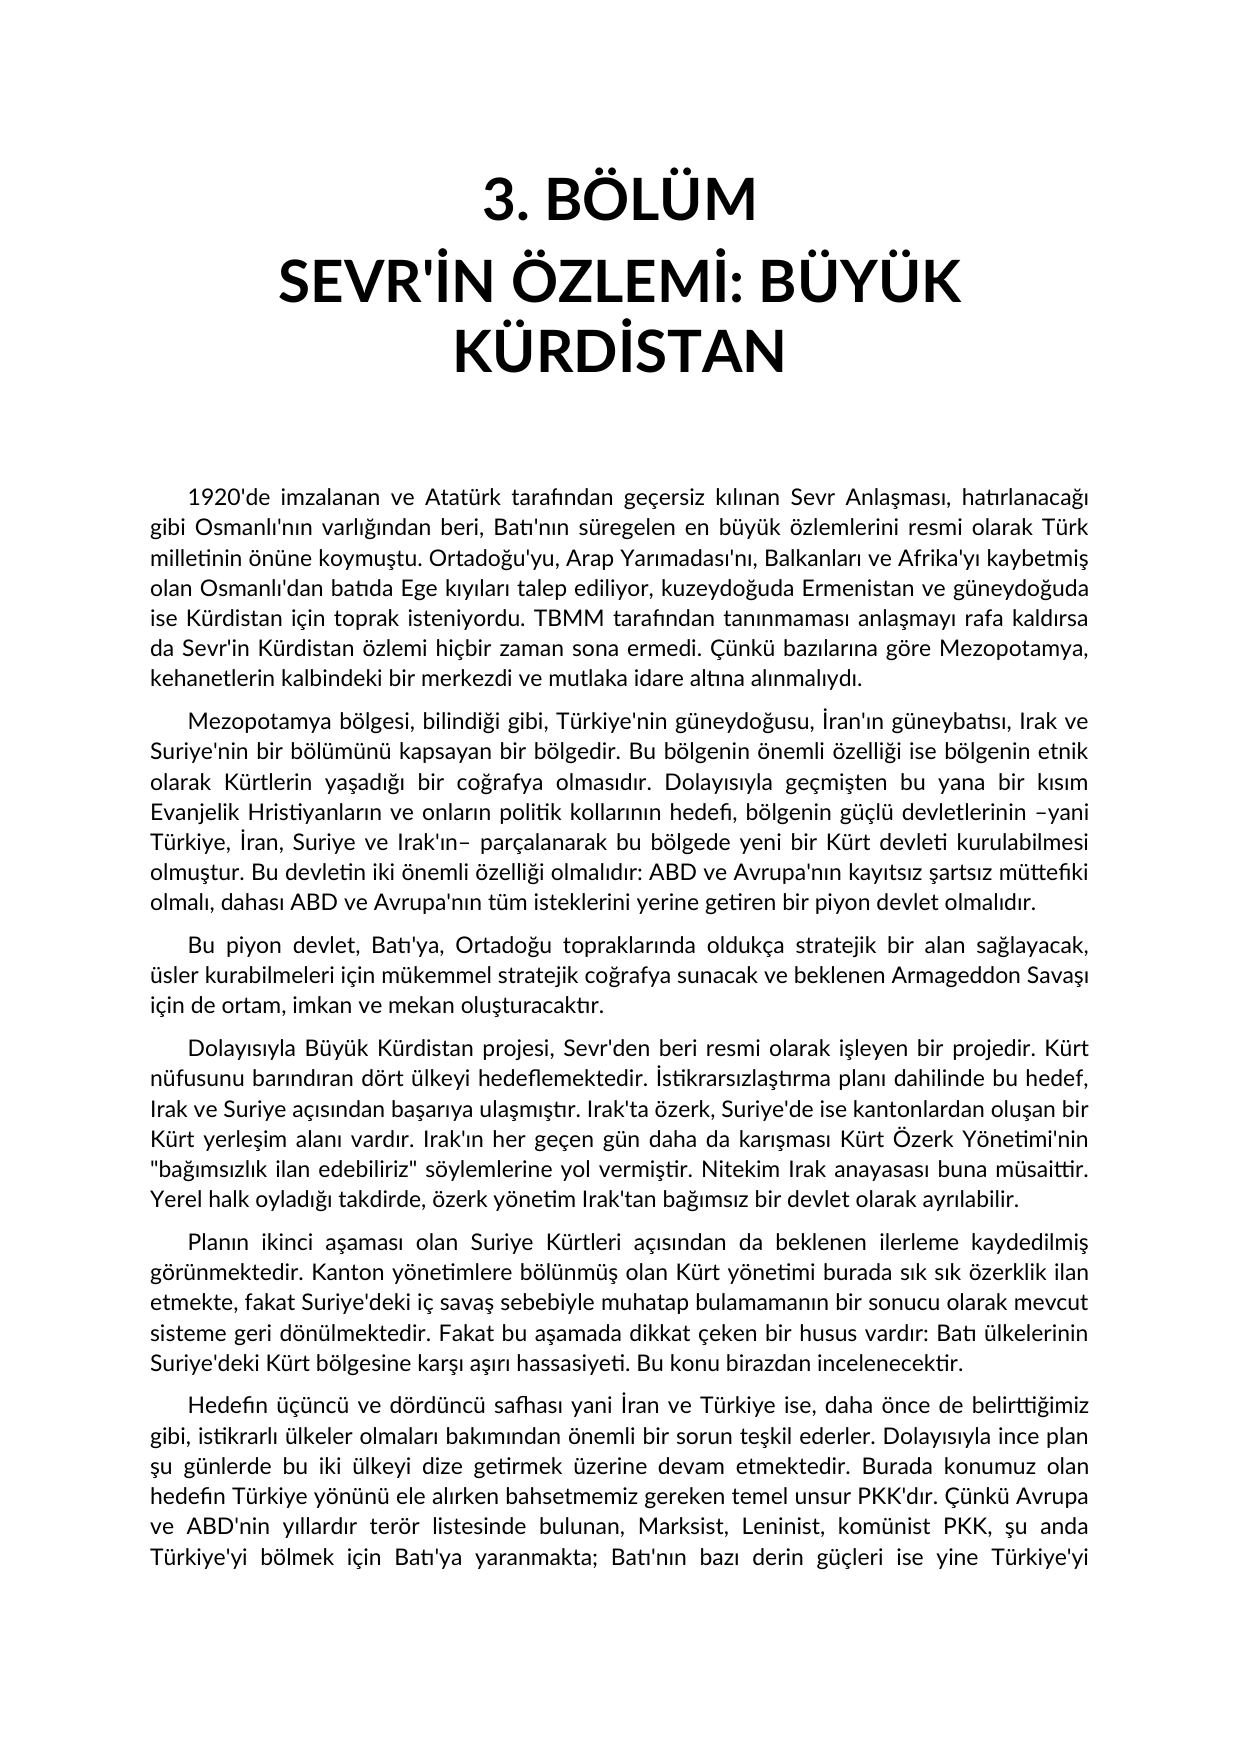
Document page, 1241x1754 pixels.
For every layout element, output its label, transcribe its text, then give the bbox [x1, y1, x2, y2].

text Bu piyon devlet, Batı'ya, Ortadoğu topraklarında oldukça stratejik bir alan sağlayacak, üsler kurabilmeleri için mükemmel stratejik coğrafya sunacak ve beklenen Armageddon Savaşı için de ortam, imkan ve mekan oluşturacaktır. [150, 931, 1090, 1019]
text Planın ikinci aşaması olan Suriye Kürtleri açısından da beklenen ilerleme kaydedilmiş görünmektedir. Kanton yönetimlere bölünmüş olan Kürt yönetimi burada sık sık özerklik ilan etmekte, fakat Suriye'deki iç savaş sebebiyle muhatap bulamamanın bir sonucu olarak mevcut sisteme geri dönülmektedir. Fakat bu aşamada dikkat çeken bir husus vardır: Batı ülkelerinin Suriye'deki Kürt bölgesine karşı aşırı hassasiyeti. Bu konu birazdan incelenecektir. [150, 1228, 1090, 1376]
text Hedefin üçüncü ve dördüncü safhası yani İran ve Türkiye ise, daha önce de belirttiğimiz gibi, istikrarlı ülkeler olmaları bakımından önemli bir sorun teşkil ederler. Dolayısıyla ince plan şu günlerde bu iki ülkeyi dize getirmek üzerine devam etmektedir. Burada konumuz olan hedefin Türkiye yönünü ele alırken bahsetmemiz gereken temel unsur PKK'dır. Çünkü Avrupa ve ABD'nin yıllardır terör listesinde bulunan, Marksist, Leninist, komünist PKK, şu anda Türkiye'yi bölmek için Batı'ya yaranmakta; Batı'nın bazı derin güçleri ise yine Türkiye'yi [150, 1391, 1090, 1570]
subtitle SEVR'İN ÖZLEMİ: BÜYÜK KÜRDİSTAN [150, 245, 1090, 385]
subtitle 3. BÖLÜM [150, 162, 1090, 232]
text Mezopotamya bölgesi, bilindiği gibi, Türkiye'nin güneydoğusu, İran'ın güneybatısı, Irak ve Suriye'nin bir bölümünü kapsayan bir bölgedir. Bu bölgenin önemli özelliği ise bölgenin etnik olarak Kürtlerin yaşadığı bir coğrafya olmasıdır. Dolayısıyla geçmişten bu yana bir kısım Evanjelik Hristiyanların ve onların politik kollarının hedefi, bölgenin güçlü devletlerinin –yani Türkiye, İran, Suriye ve Irak'ın– parçalanarak bu bölgede yeni bir Kürt devleti kurulabilmesi olmuştur. Bu devletin iki önemli özelliği olmalıdır: ABD ve Avrupa'nın kayıtsız şartsız müttefiki olmalı, dahası ABD ve Avrupa'nın tüm isteklerini yerine getiren bir piyon devlet olmalıdır. [150, 707, 1090, 916]
text 1920'de imzalanan ve Atatürk tarafından geçersiz kılınan Sevr Anlaşması, hatırlanacağı gibi Osmanlı'nın varlığından beri, Batı'nın süregelen en büyük özlemlerini resmi olarak Türk milletinin önüne koymuştu. Ortadoğu'yu, Arap Yarımadası'nı, Balkanları ve Afrika'yı kaybetmiş olan Osmanlı'dan batıda Ege kıyıları talep ediliyor, kuzeydoğuda Ermenistan ve güneydoğuda ise Kürdistan için toprak isteniyordu. TBMM tarafından tanınmaması anlaşmayı rafa kaldırsa da Sevr'in Kürdistan özlemi hiçbir zaman sona ermedi. Çünkü bazılarına göre Mezopotamya, kehanetlerin kalbindeki bir merkezdi ve mutlaka idare altına alınmalıydı. [150, 483, 1090, 692]
text Dolayısıyla Büyük Kürdistan projesi, Sevr'den beri resmi olarak işleyen bir projedir. Kürt nüfusunu barındıran dört ülkeyi hedeflemektedir. İstikrarsızlaştırma planı dahilinde bu hedef, Irak ve Suriye açısından başarıya ulaşmıştır. Irak'ta özerk, Suriye'de ise kantonlardan oluşan bir Kürt yerleşim alanı vardır. Irak'ın her geçen gün daha da karışması Kürt Özerk Yönetimi'nin "bağımsızlık ilan edebiliriz" söylemlerine yol vermiştir. Nitekim Irak anayasası buna müsaittir. Yerel halk oyladığı takdirde, özerk yönetim Irak'tan bağımsız bir devlet olarak ayrılabilir. [150, 1034, 1090, 1212]
